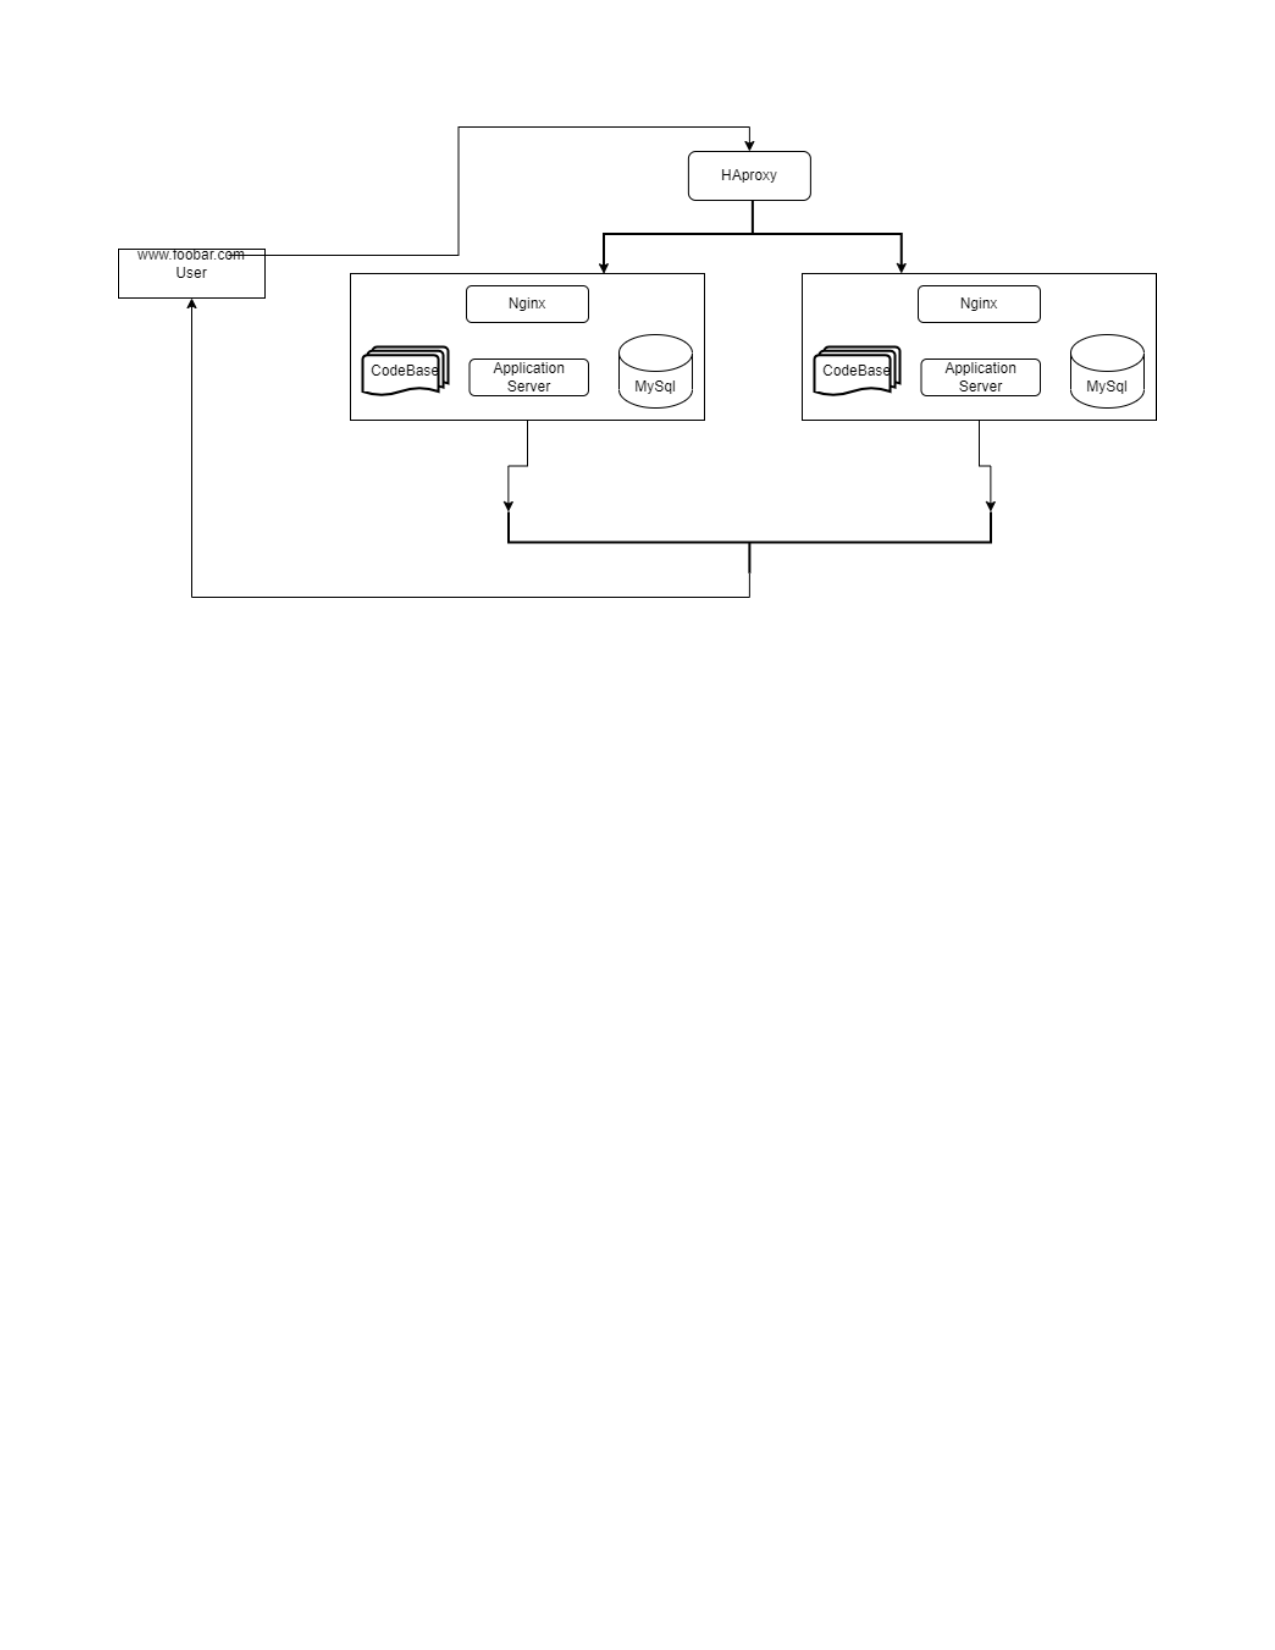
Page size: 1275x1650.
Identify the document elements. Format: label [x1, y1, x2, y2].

picture [118, 118, 1157, 609]
